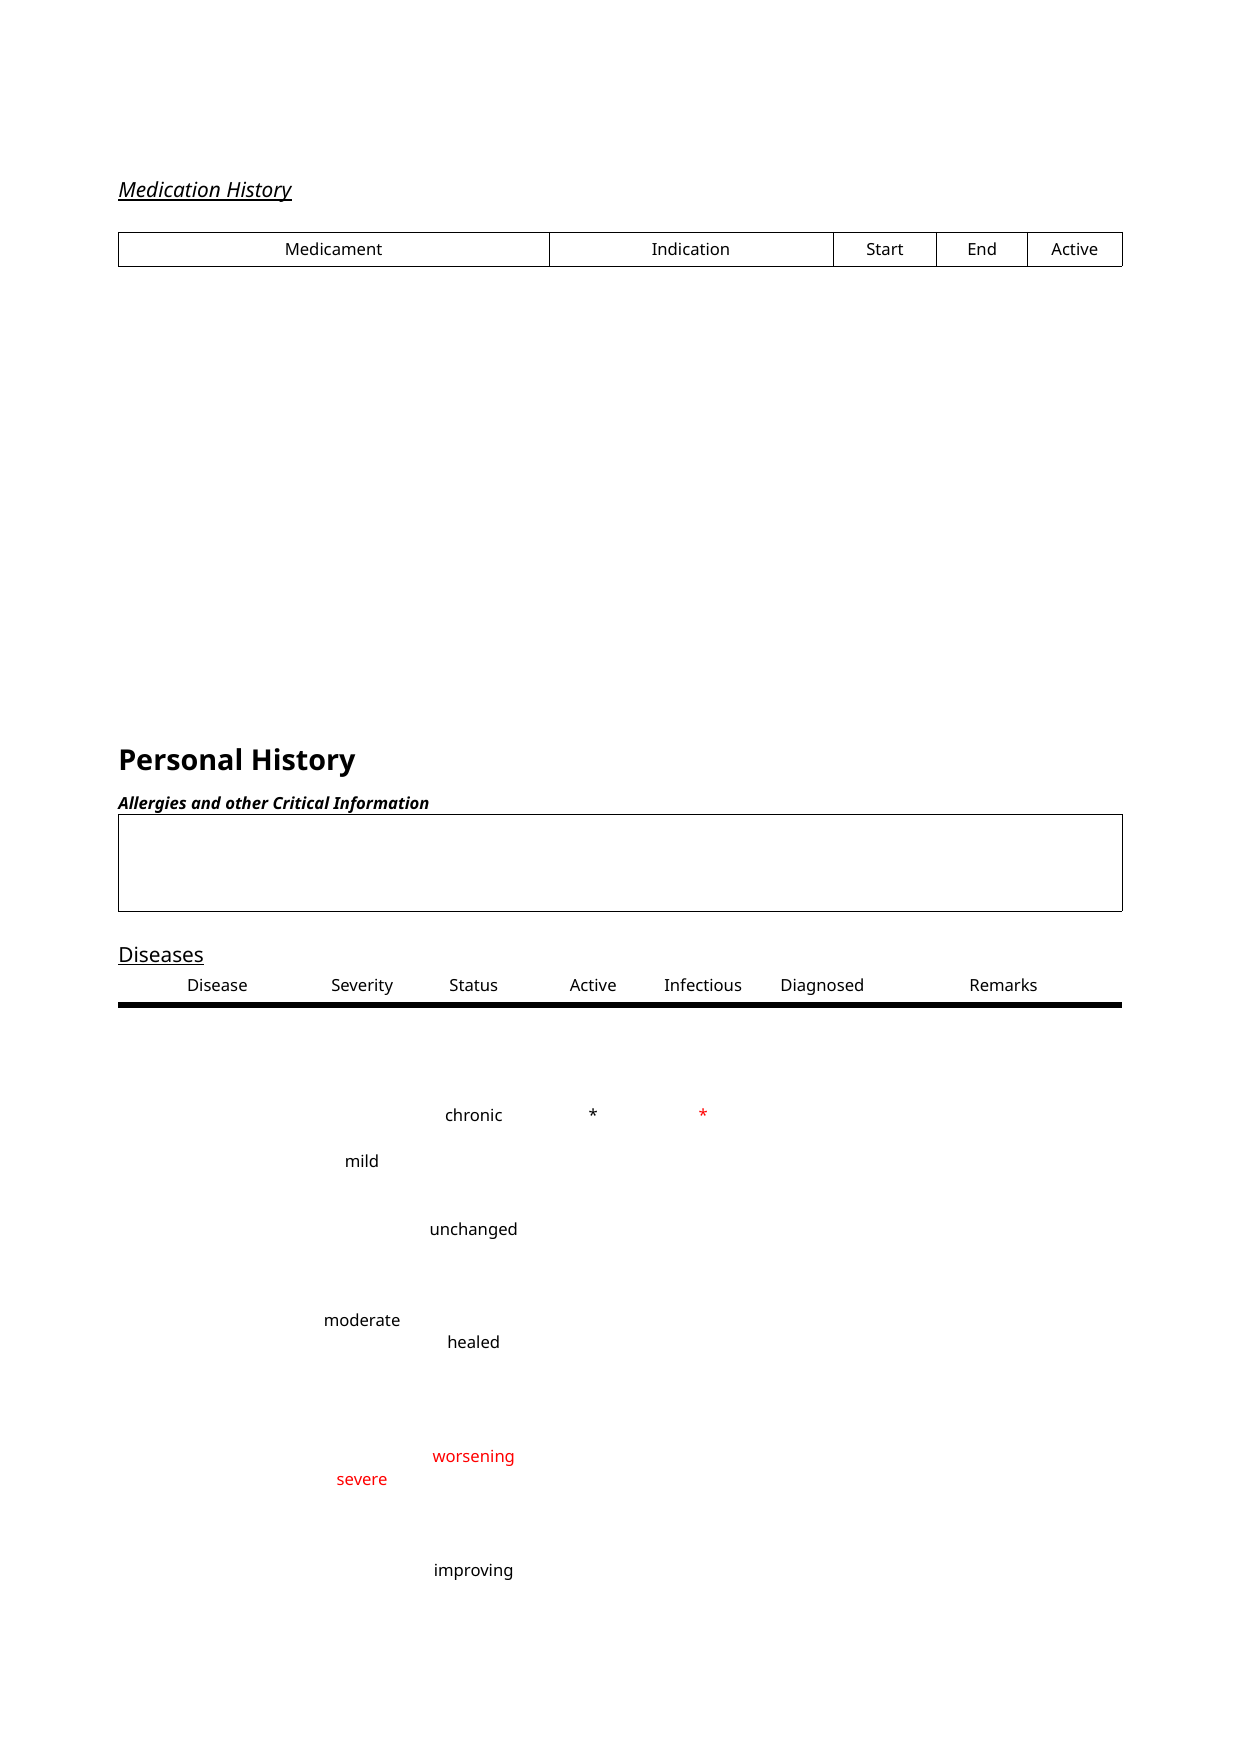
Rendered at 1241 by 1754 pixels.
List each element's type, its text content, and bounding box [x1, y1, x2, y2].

table_header <medication.is_active and '*' or ''> [1028, 312, 1122, 664]
table_header <if test="disease.status=='c'"> chronic </if> <if test="disease.status=='u'"> unchanged </if> <if test="disease.status=='h'"> healed </if> <if test="disease.status=='w'"> worsening </if> <if test="disease.status=='i'"> improving </if> [408, 1030, 539, 1609]
text Diseases [118, 940, 1122, 968]
table_header <if test="medication.start_treatment"> <formatLang(medication.start_treatment.strftime('%Y-%m-%d'), user.language, date=True)> </if> [833, 312, 936, 664]
table_header Medicament [119, 233, 549, 266]
table_header Active [1028, 233, 1122, 266]
table_header <medication.medicament.name.name or ''> [118, 312, 549, 664]
table_header Diagnosed [760, 968, 885, 1002]
table_header <disease.pathology.name or ''> [118, 1030, 316, 1609]
table_header Active [540, 968, 646, 1002]
text <for each="disease in evaluation.patient.diseases"> [118, 1008, 1122, 1030]
text </for> [118, 664, 1122, 686]
table_header Disease [118, 968, 316, 1002]
table_header End [937, 233, 1027, 266]
table_header <if test="medication.end_treatment"> <formatLang(medication.end_treatment.strftime('%Y-%m-%d'), user.language, date=True)> </if> [936, 312, 1027, 664]
text <for each="medication in evaluation.patient.medications"> [118, 289, 1122, 312]
text </for> [118, 1609, 1122, 1632]
table_header Infectious [646, 968, 759, 1002]
table_header <if test="medication.indication"> <medication.indication.name> </if> [549, 312, 833, 664]
text Medication History [118, 175, 1122, 203]
table_header <if test="disease.disease_severity=='1_mi'"> mild </if> <if test="disease.disease_severity=='2_mo'"> moderate </if> <if test="disease.disease_severity=='3_sv'"> severe </if> [316, 1030, 407, 1609]
table_header Remarks [885, 968, 1122, 1002]
table_header Severity [316, 968, 407, 1002]
table_header <if test="disease.is_active"> * </if> [540, 1030, 646, 1609]
table_header <if test="disease.is_infectious"> * </if> [646, 1030, 759, 1609]
table_header Indication [550, 233, 833, 266]
text Allergies and other Critical Information [118, 792, 1122, 814]
table_header <for each="line in unicode(evaluation.patient.critical_info or '').split('\n')"> <line> </for> [119, 815, 1122, 911]
text </for> [118, 118, 1122, 147]
table_header Status [408, 968, 539, 1002]
table_header Start [834, 233, 936, 266]
table_header <if test="disease.diagnosed_date"> <formatLang(disease.diagnosed_date.strftime('%Y-%m-%d'), user.language, date=True)> </if> [760, 1030, 885, 1609]
subtitle Personal History [118, 740, 1122, 779]
table_header <disease.short_comment> [885, 1030, 1122, 1609]
